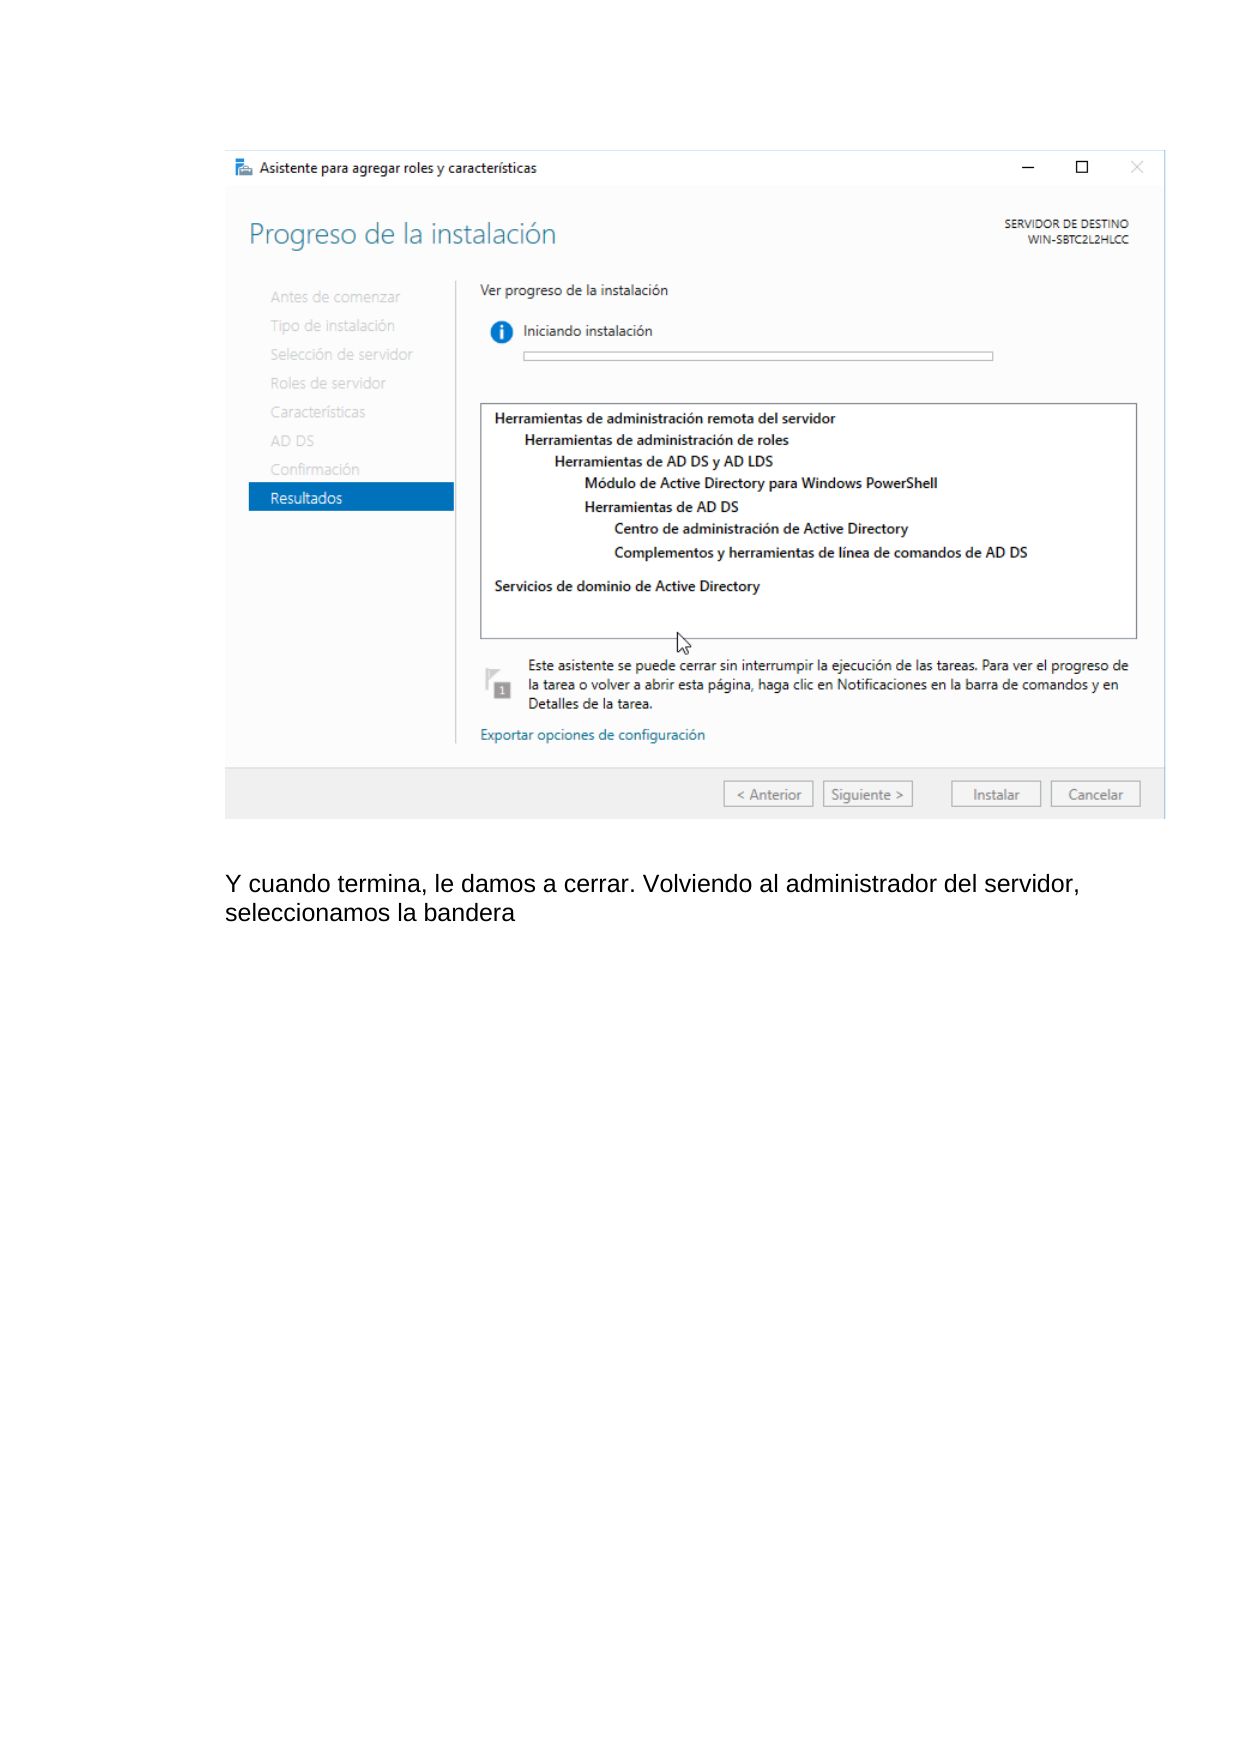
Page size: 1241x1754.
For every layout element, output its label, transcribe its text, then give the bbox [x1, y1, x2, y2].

text Y cuando termina, le damos a cerrar. Volviendo al administrador del servidor, seleccionamos la bandera [225, 869, 1090, 926]
